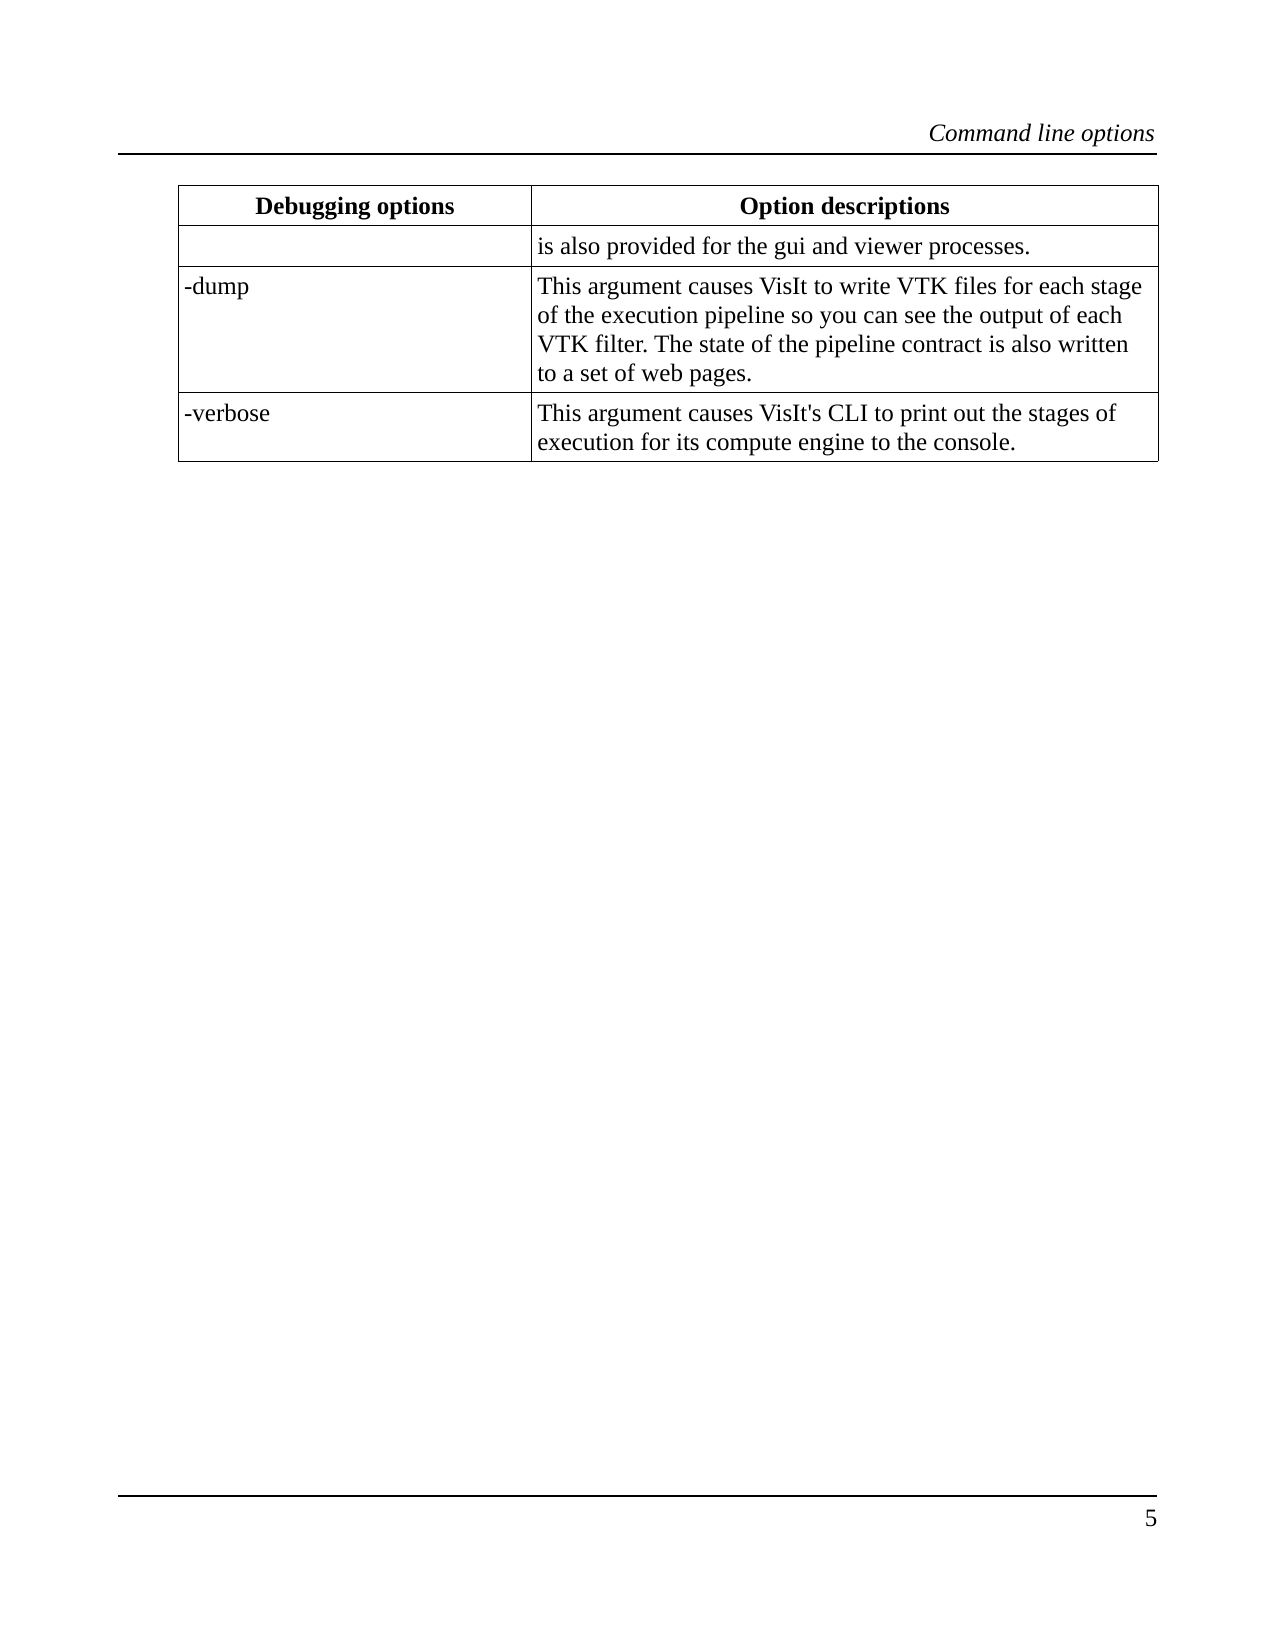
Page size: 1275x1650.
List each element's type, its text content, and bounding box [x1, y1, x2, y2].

table_cell This argument causes VisIt's CLI to print out the stages of execution for its compute engine to the console. [532, 393, 1158, 461]
table_header Option descriptions [532, 186, 1158, 225]
table_header Debugging options [179, 186, 531, 225]
table_cell This argument causes VisIt to write VTK files for each stage of the execution pipeline so you can see the output of each VTK filter. The state of the pipeline contract is also written to a set of web pages. [532, 267, 1158, 392]
table_cell -verbose [179, 393, 531, 461]
table_cell is also provided for the gui and viewer processes. [532, 226, 1158, 266]
table_cell [179, 226, 531, 266]
table_cell -dump [179, 267, 531, 392]
